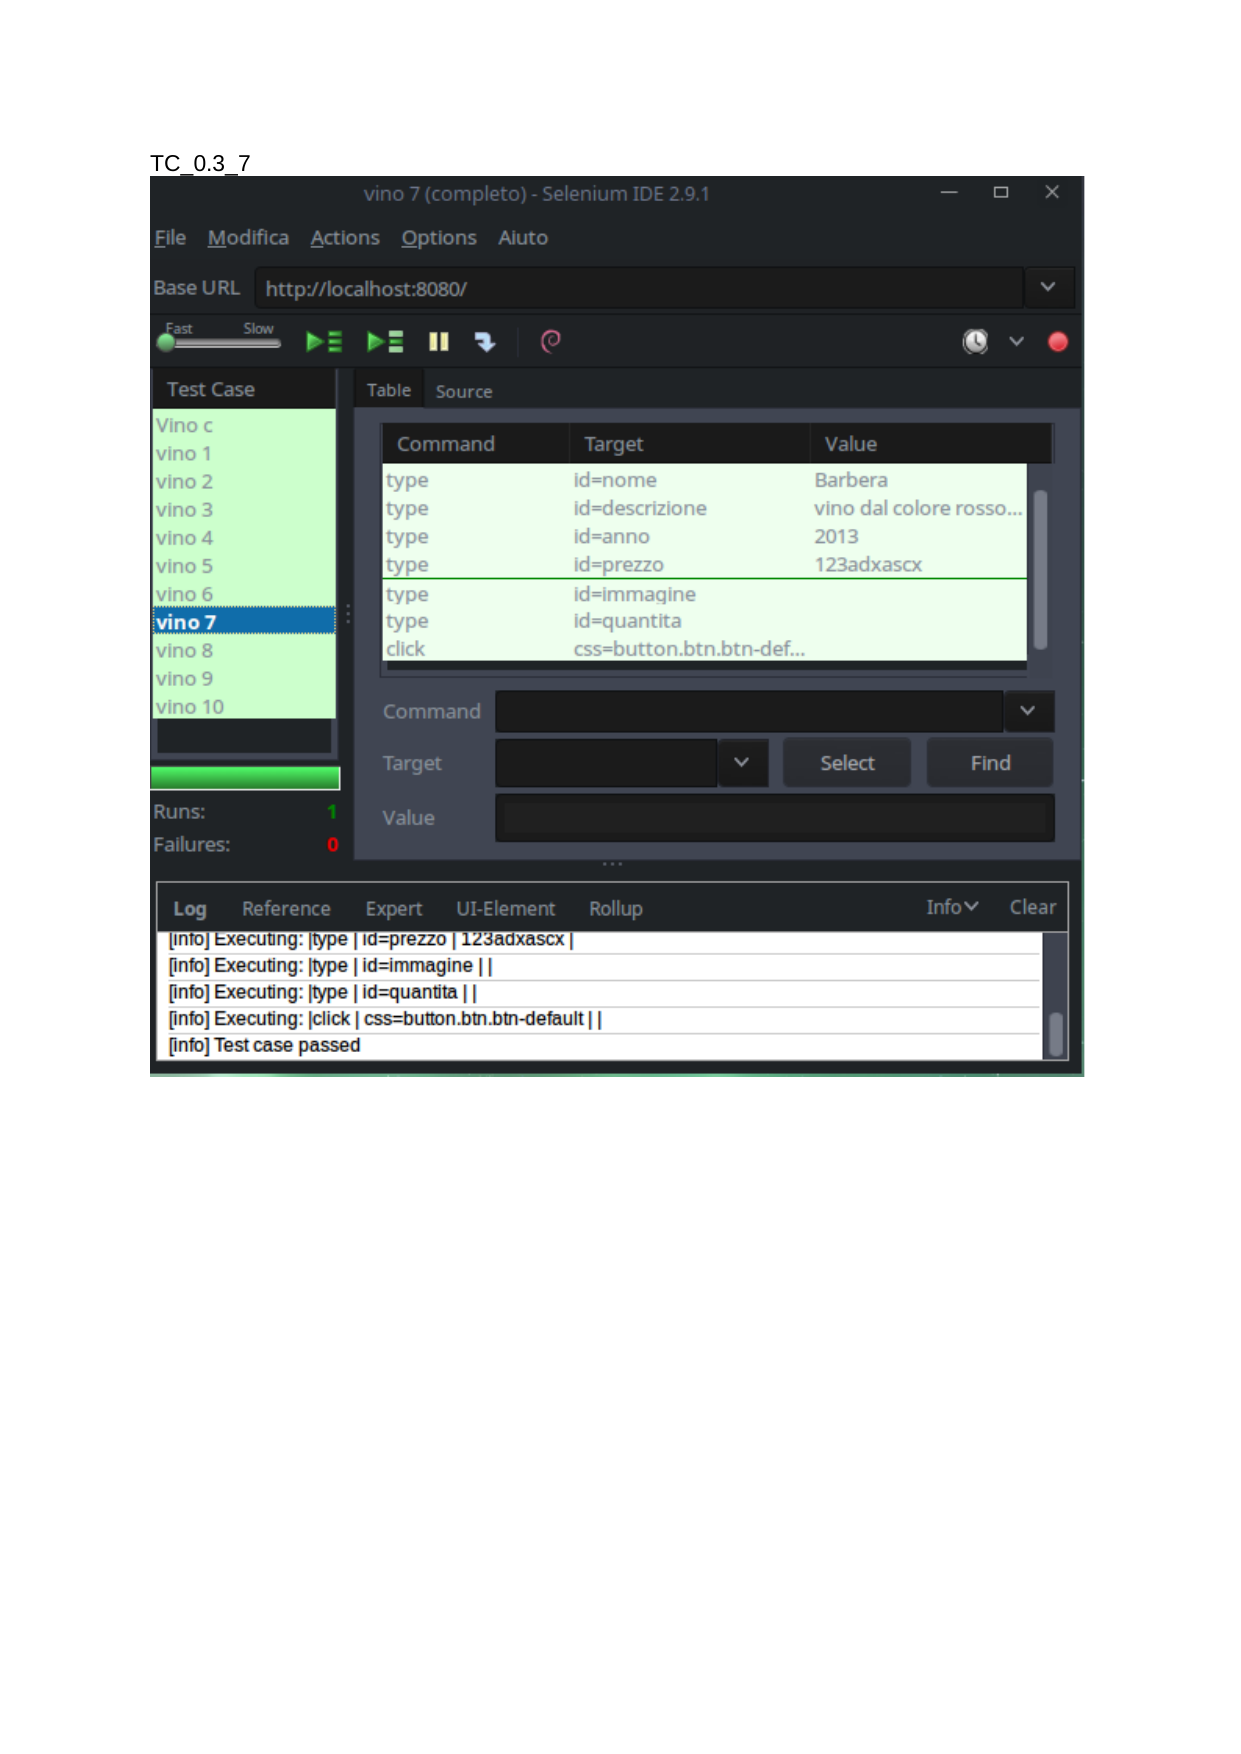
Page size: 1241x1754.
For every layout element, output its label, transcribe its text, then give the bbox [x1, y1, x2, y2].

picture [150, 176, 1085, 1077]
text TC_0.3_7 [150, 150, 1090, 176]
